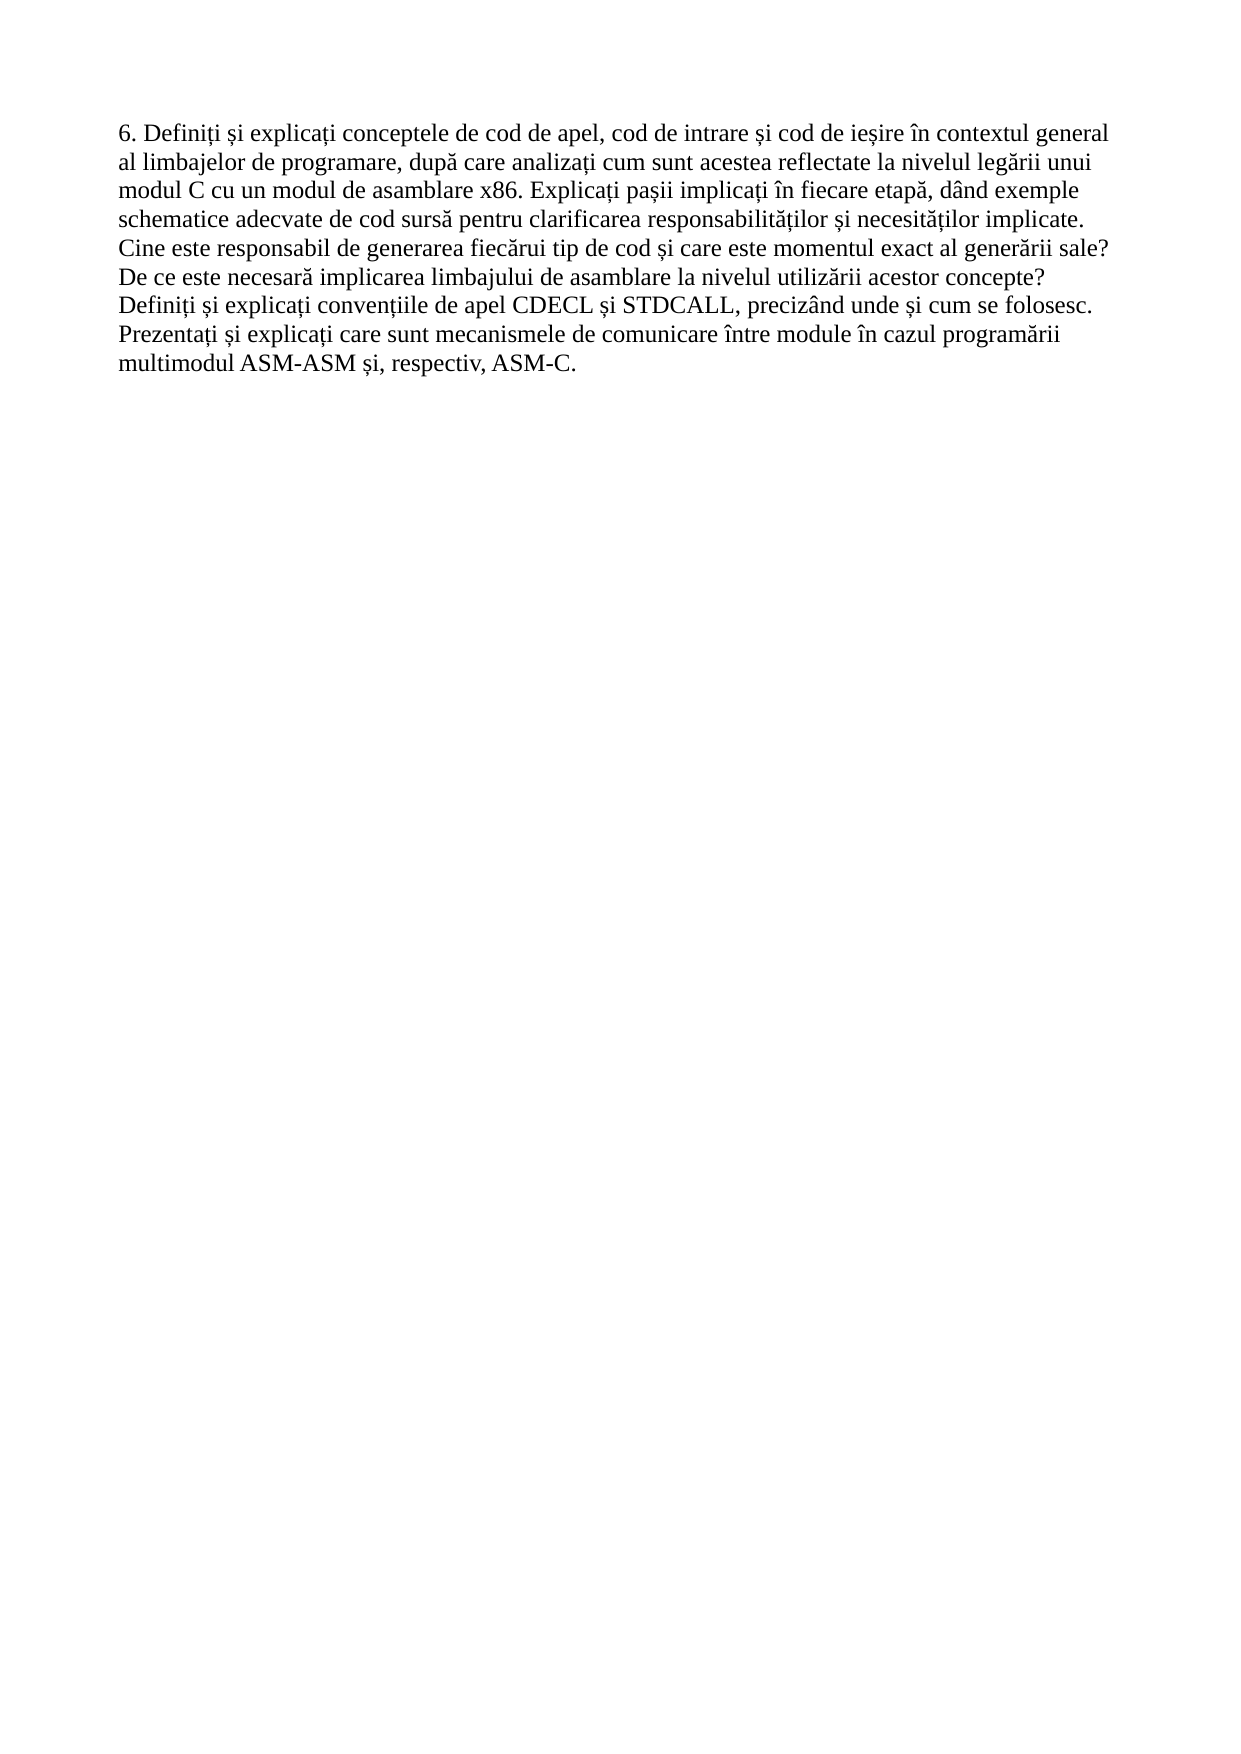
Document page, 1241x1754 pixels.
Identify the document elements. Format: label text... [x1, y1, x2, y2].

text 6. Definiți și explicați conceptele de cod de apel, cod de intrare și cod de ieșire în contextul general al limbajelor de programare, după care analizați cum sunt acestea reflectate la nivelul legării unui modul C cu un modul de asamblare x86. Explicați pașii implicați în fiecare etapă, dând exemple schematice adecvate de cod sursă pentru clarificarea responsabilităților și necesităților implicate. Cine este responsabil de generarea fiecărui tip de cod și care este momentul exact al generării sale? De ce este necesară implicarea limbajului de asamblare la nivelul utilizării acestor concepte? Definiți și explicați convențiile de apel CDECL și STDCALL, precizând unde și cum se folosesc. Prezentați și explicați care sunt mecanismele de comunicare între module în cazul programării multimodul ASM-ASM și, respectiv, ASM-C. [118, 118, 1122, 377]
